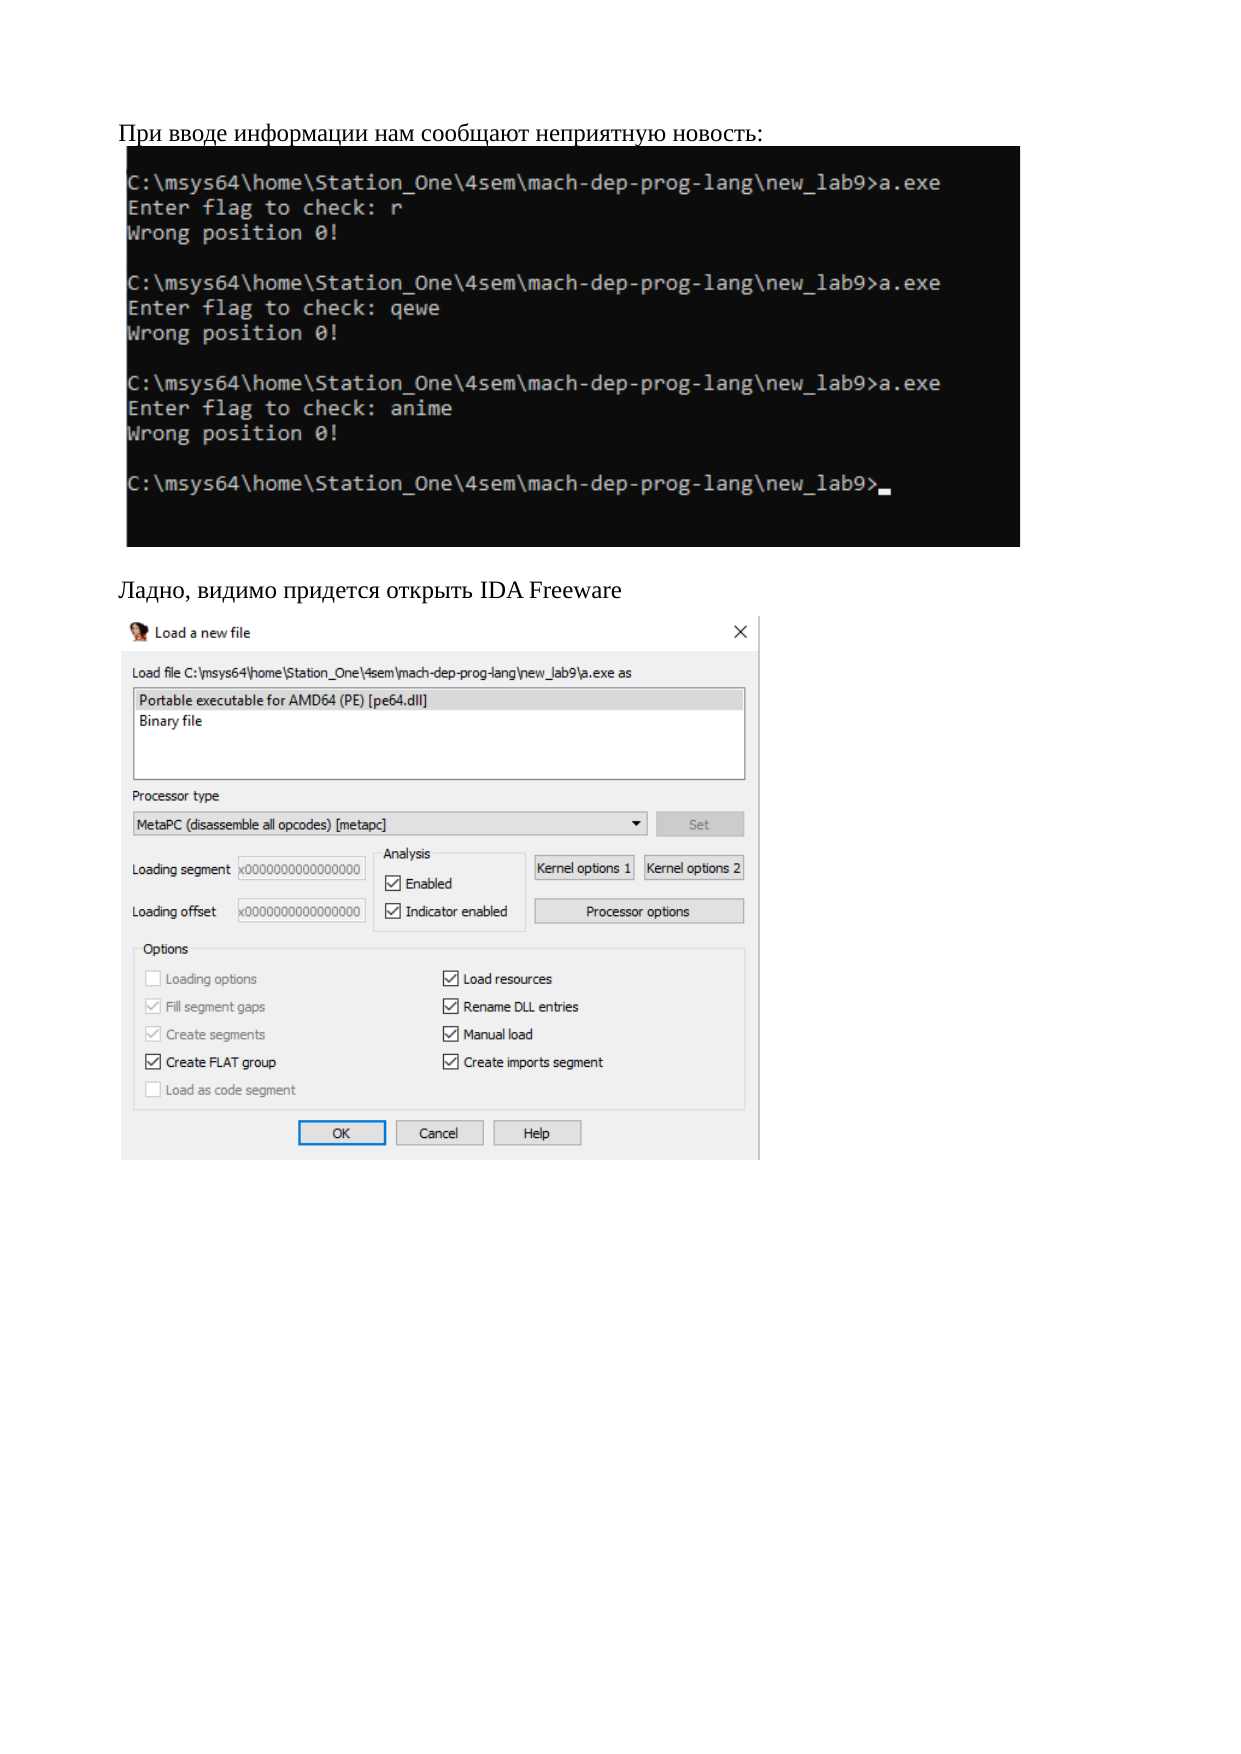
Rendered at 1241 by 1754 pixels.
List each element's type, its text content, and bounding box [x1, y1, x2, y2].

picture [126, 146, 1020, 547]
text Ладно, видимо придется открыть IDA Freeware [118, 576, 1122, 604]
picture [121, 616, 760, 1160]
text При вводе информации нам сообщают неприятную новость: [118, 118, 1122, 147]
